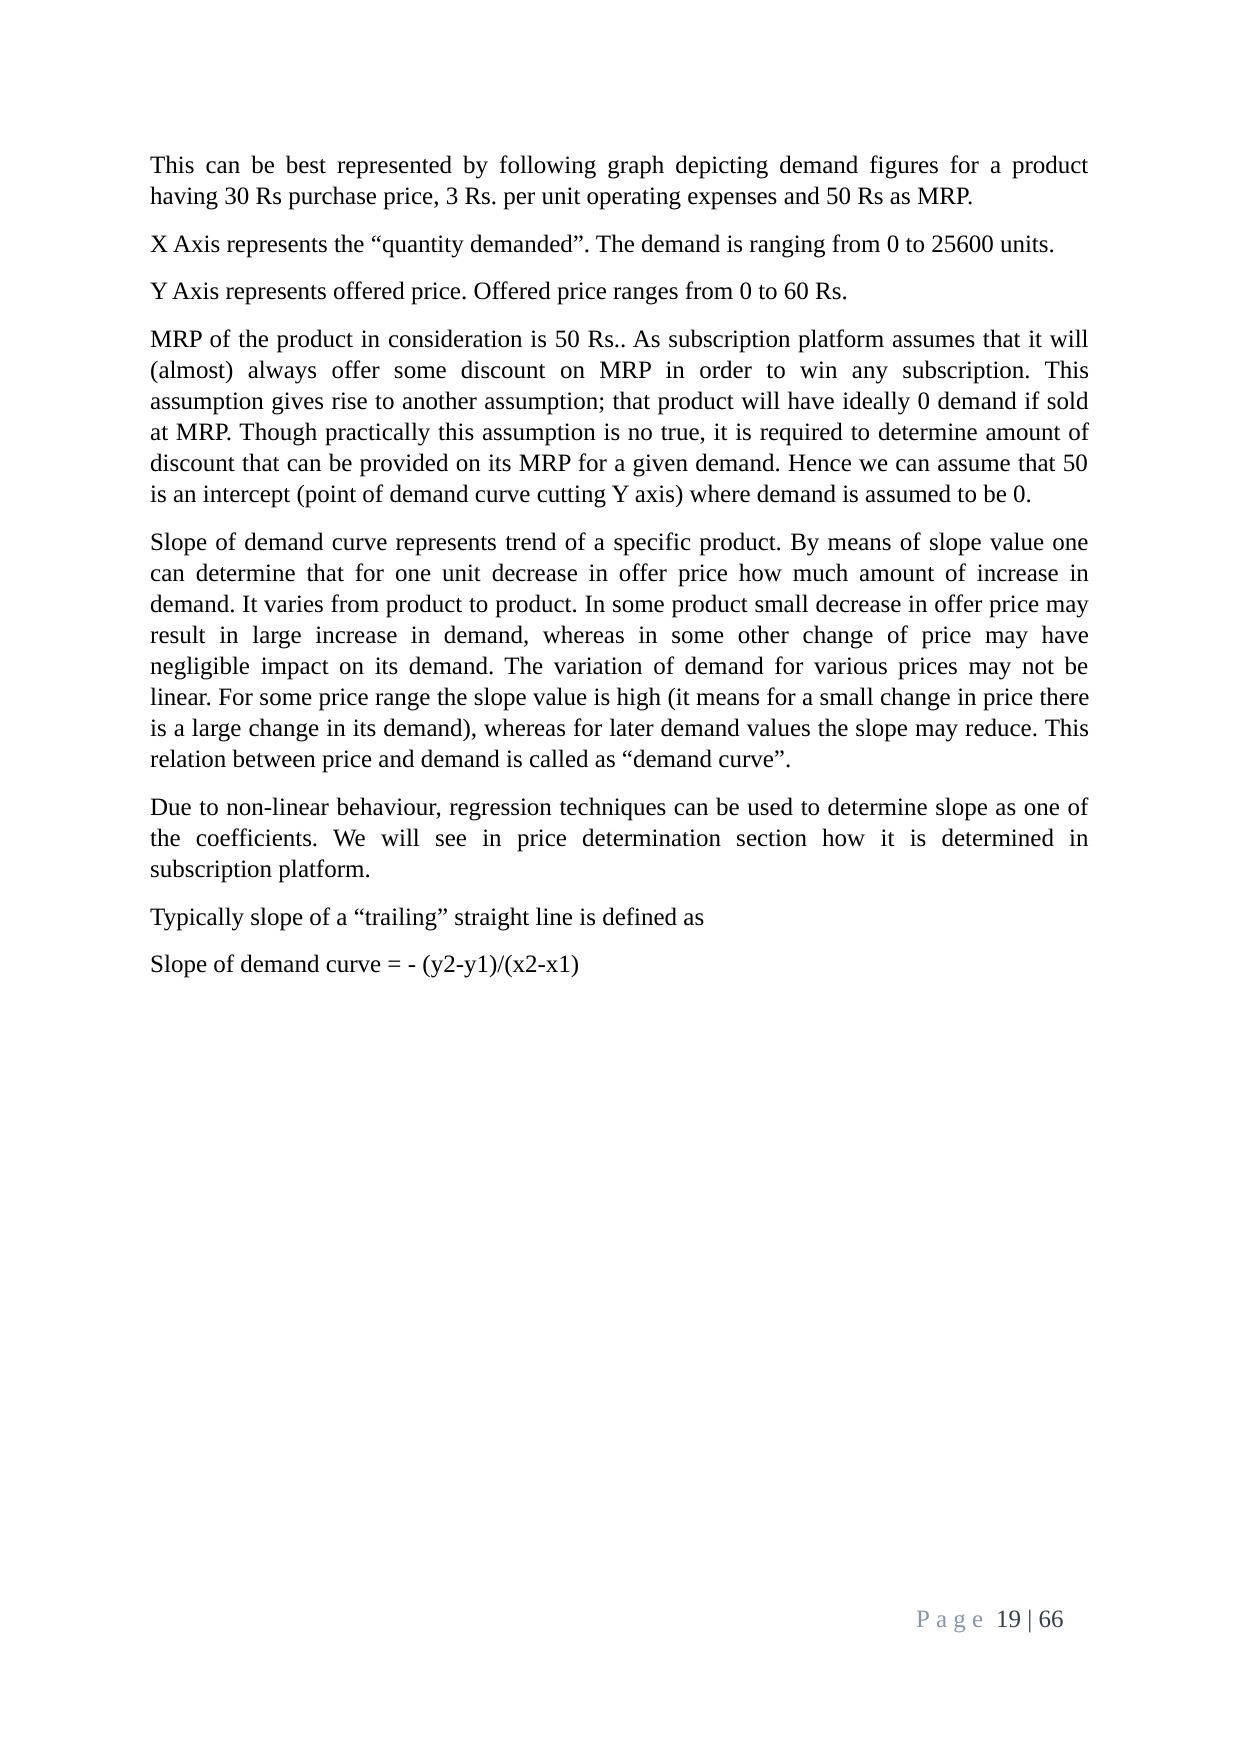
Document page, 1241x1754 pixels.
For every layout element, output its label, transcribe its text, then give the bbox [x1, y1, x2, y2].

text Typically slope of a “trailing” straight line is defined as [150, 902, 1090, 931]
text X Axis represents the “quantity demanded”. The demand is ranging from 0 to 25600 units. [150, 229, 1090, 257]
text This can be best represented by following graph depicting demand figures for a product having 30 Rs purchase price, 3 Rs. per unit operating expenses and 50 Rs as MRP. [150, 150, 1090, 210]
text Slope of demand curve = - (y2-y1)/(x2-x1) [150, 949, 1090, 978]
text Due to non-linear behaviour, regression techniques can be used to determine slope as one of the coefficients. We will see in price determination section how it is determined in subscription platform. [150, 792, 1090, 883]
text Y Axis represents offered price. Offered price ranges from 0 to 60 Rs. [150, 276, 1090, 305]
text Slope of demand curve represents trend of a specific product. By means of slope value one can determine that for one unit decrease in offer price how much amount of increase in demand. It varies from product to product. In some product small decrease in offer price may result in large increase in demand, whereas in some other change of price may have negligible impact on its demand. The variation of demand for various prices may not be linear. For some price range the slope value is high (it means for a small change in price there is a large change in its demand), whereas for later demand values the slope may reduce. This relation between price and demand is called as “demand curve”. [150, 527, 1090, 773]
text MRP of the product in consideration is 50 Rs.. As subscription platform assumes that it will (almost) always offer some discount on MRP in order to win any subscription. This assumption gives rise to another assumption; that product will have ideally 0 demand if sold at MRP. Though practically this assumption is no true, it is required to determine amount of discount that can be provided on its MRP for a given demand. Hence we can assume that 50 is an intercept (point of demand curve cutting Y axis) where demand is assumed to be 0. [150, 324, 1090, 508]
